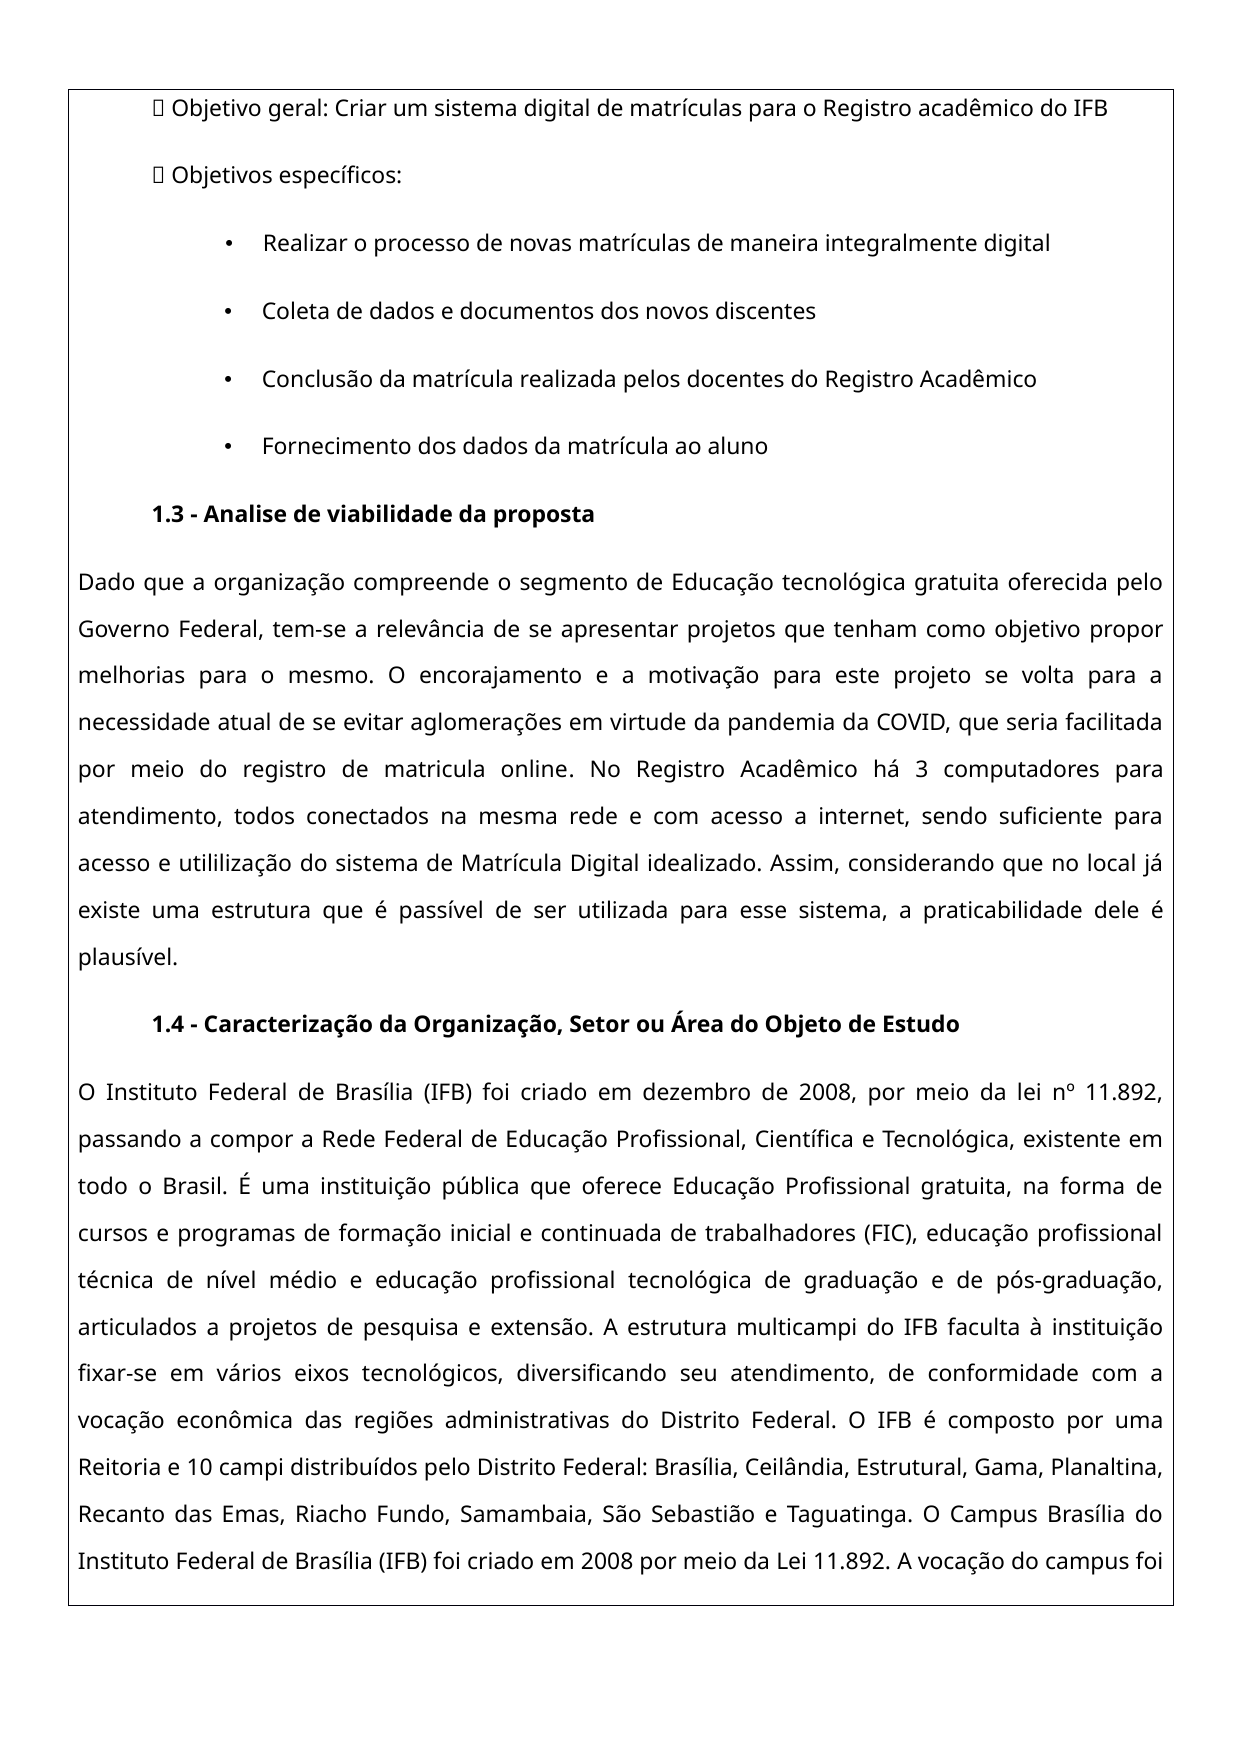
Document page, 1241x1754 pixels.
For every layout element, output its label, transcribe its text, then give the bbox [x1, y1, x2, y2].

list Dado que a organização compreende o segmento de Educação tecnológica gratuita oferecida pelo Governo Federal, tem-se a relevância de se apresentar projetos que tenham como objetivo propor melhorias para o mesmo. O encorajamento e a motivação para este projeto se volta para a necessidade atual de se evitar aglomerações em virtude da pandemia da COVID, que seria facilitada por meio do registro de matricula online. No Registro Acadêmico há 3 computadores para atendimento, todos conectados na mesma rede e com acesso a internet, sendo suficiente para acesso e utililização do sistema de Matrícula Digital idealizado. Assim, considerando que no local já existe uma estrutura que é passível de ser utilizada para esse sistema, a praticabilidade dele é plausível. [78, 566, 1164, 972]
list  Objetivo geral: Criar um sistema digital de matrículas para o Registro acadêmico do IFB [150, 92, 1164, 123]
list Coleta de dados e documentos dos novos discentes [224, 295, 1164, 326]
list 1.4 - Caracterização da Organização, Setor ou Área do Objeto de Estudo [151, 1008, 1164, 1040]
list  Objetivos específicos: [150, 159, 1164, 191]
list 1.3 - Analise de viabilidade da proposta [151, 498, 1164, 529]
list Realizar o processo de novas matrículas de maneira integralmente digital [225, 227, 1164, 258]
list O Instituto Federal de Brasília (IFB) foi criado em dezembro de 2008, por meio da lei nº 11.892, passando a compor a Rede Federal de Educação Profissional, Científica e Tecnológica, existente em todo o Brasil. É uma instituição pública que oferece Educação Profissional gratuita, na forma de cursos e programas de formação inicial e continuada de trabalhadores (FIC), educação profissional técnica de nível médio e educação profissional tecnológica de graduação e de pós-graduação, articulados a projetos de pesquisa e extensão. A estrutura multicampi do IFB faculta à instituição fixar-se em vários eixos tecnológicos, diversificando seu atendimento, de conformidade com a vocação econômica das regiões administrativas do Distrito Federal. O IFB é composto por uma Reitoria e 10 campi distribuídos pelo Distrito Federal: Brasília, Ceilândia, Estrutural, Gama, Planaltina, Recanto das Emas, Riacho Fundo, Samambaia, São Sebastião e Taguatinga. O Campus Brasília do Instituto Federal de Brasília (IFB) foi criado em 2008 por meio da Lei 11.892. A vocação do campus foi [78, 1076, 1164, 1576]
list Fornecimento dos dados da matrícula ao aluno [224, 430, 1164, 462]
list Conclusão da matrícula realizada pelos docentes do Registro Acadêmico [224, 363, 1164, 394]
